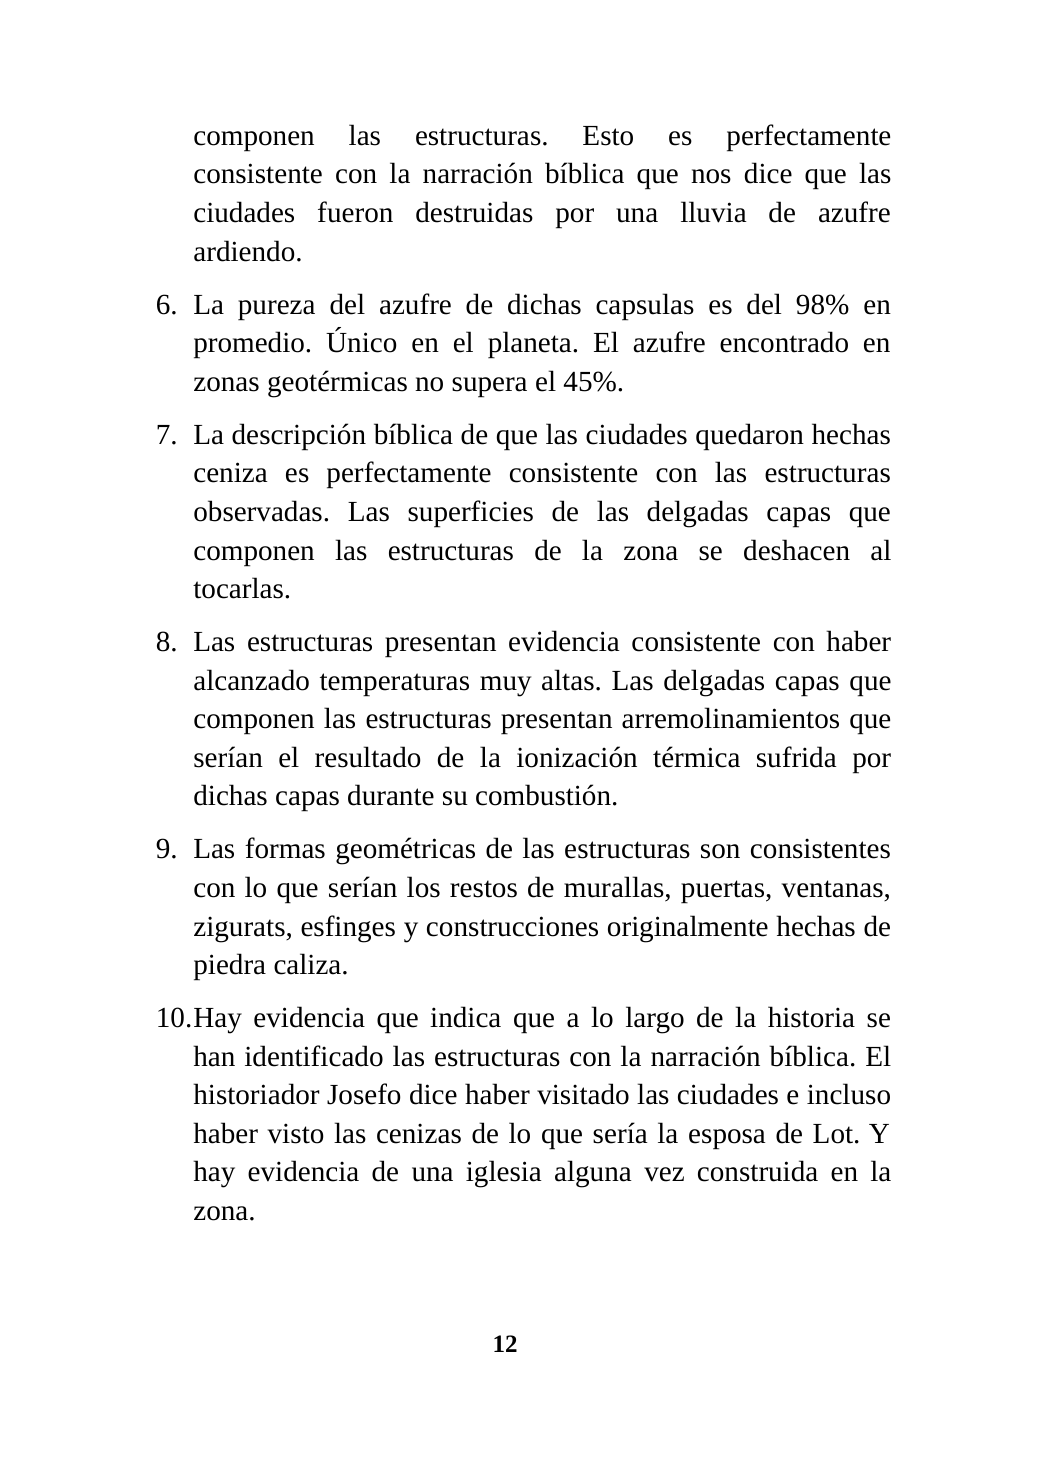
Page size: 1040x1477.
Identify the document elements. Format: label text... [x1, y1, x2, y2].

list La descripción bíblica de que las ciudades quedaron hechas ceniza es perfectamente consistente con las estructuras observadas. Las superficies de las delgadas capas que componen las estructuras de la zona se deshacen al tocarlas. [156, 417, 892, 605]
list Las estructuras presentan evidencia consistente con haber alcanzado temperaturas muy altas. Las delgadas capas que componen las estructuras presentan arremolinamientos que serían el resultado de la ionización térmica sufrida por dichas capas durante su combustión. [156, 624, 892, 812]
list componen las estructuras. Esto es perfectamente consistente con la narración bíblica que nos dice que las ciudades fueron destruidas por una lluvia de azufre ardiendo. [156, 118, 892, 267]
list La pureza del azufre de dichas capsulas es del 98% en promedio. Único en el planeta. El azufre encontrado en zonas geotérmicas no supera el 45%. [156, 287, 892, 397]
list Hay evidencia que indica que a lo largo de la historia se han identificado las estructuras con la narración bíblica. El historiador Josefo dice haber visitado las ciudades e incluso haber visto las cenizas de lo que sería la esposa de Lot. Y hay evidencia de una iglesia alguna vez construida en la zona. [156, 1000, 892, 1227]
list Las formas geométricas de las estructuras son consistentes con lo que serían los restos de murallas, puertas, ventanas, zigurats, esfinges y construcciones originalmente hechas de piedra caliza. [156, 832, 892, 981]
